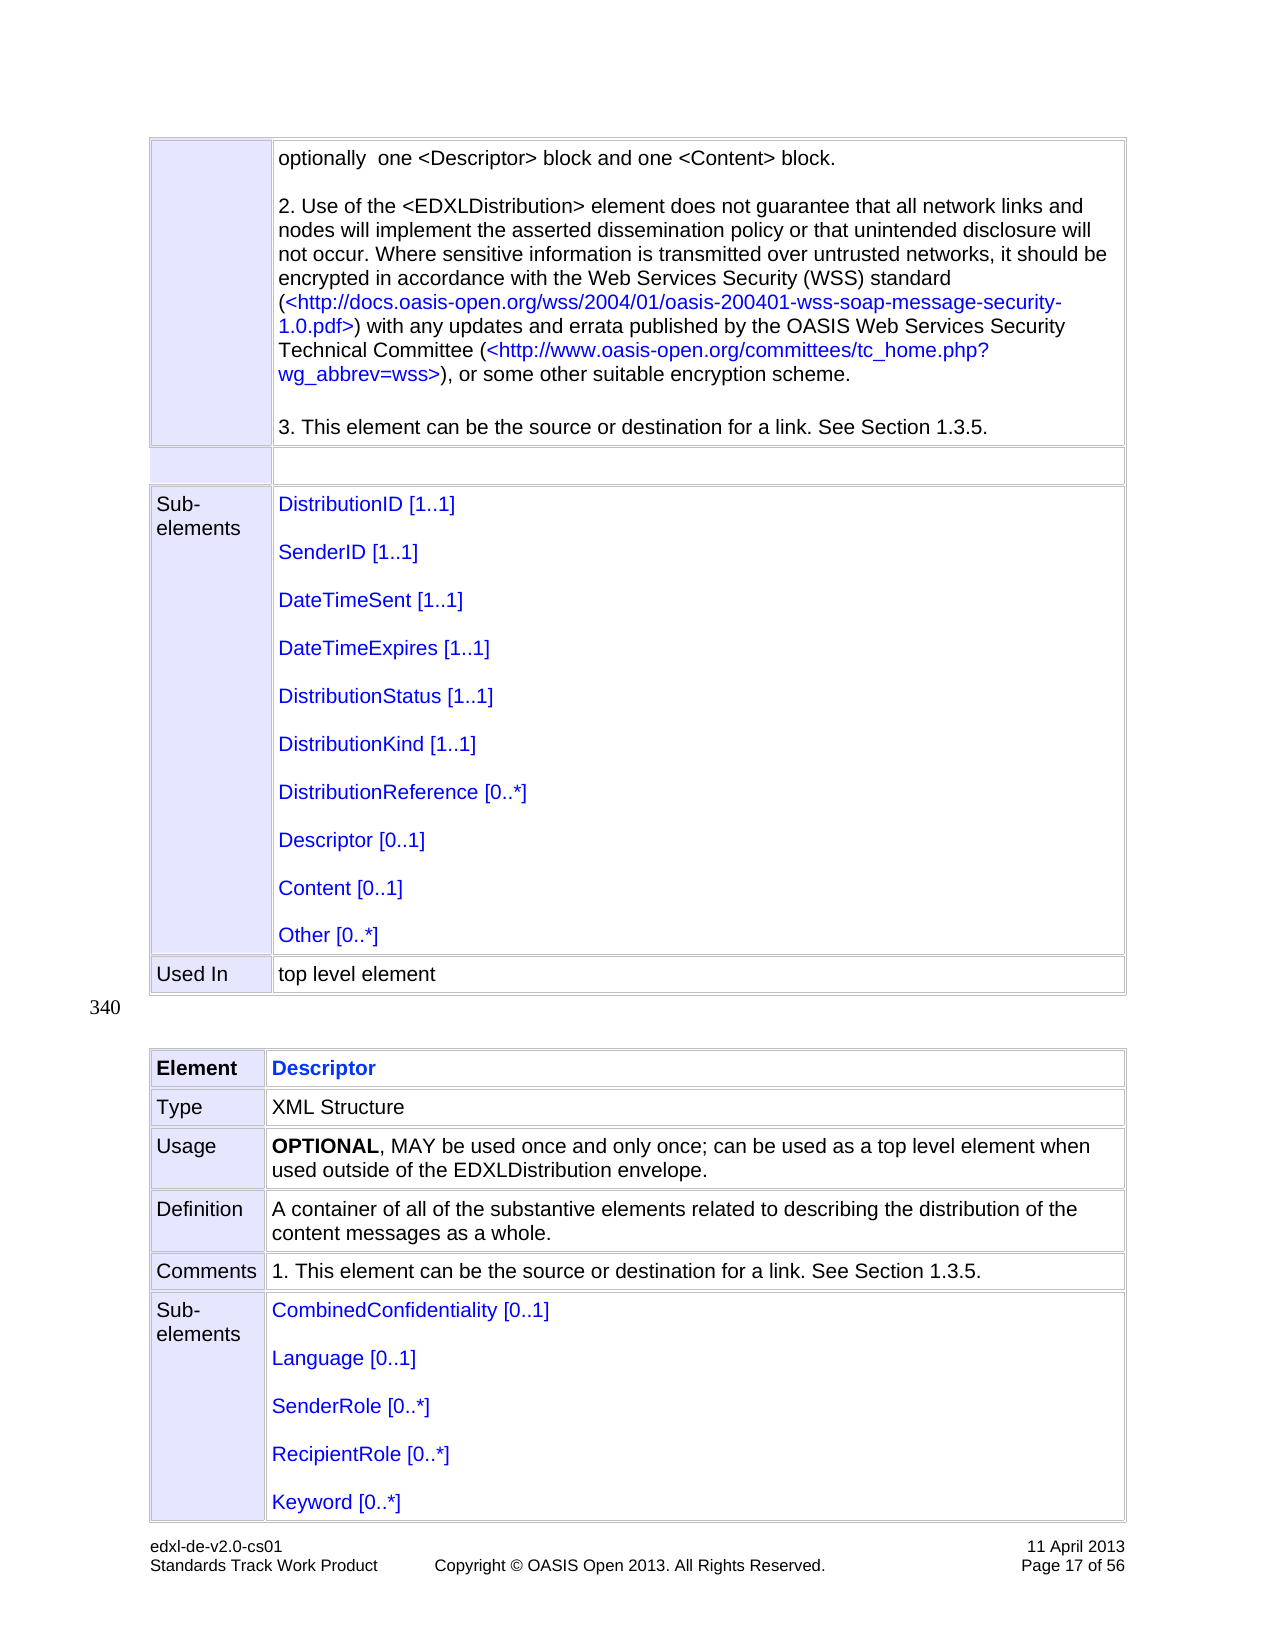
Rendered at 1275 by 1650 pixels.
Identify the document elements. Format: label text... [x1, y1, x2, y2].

table_cell OPTIONAL, MAY be used once and only once; can be used as a top level element when used outside of the EDXLDistribution envelope. [267, 1129, 1124, 1188]
table_cell 1. This element can be the source or destination for a link. See Section 1.3.5. [267, 1254, 1124, 1289]
table_cell Comments [152, 1254, 264, 1289]
table_cell XML Structure [267, 1090, 1124, 1125]
table_cell [152, 141, 271, 445]
table_cell CombinedConfidentiality [0..1] Language [0..1] SenderRole [0..*] RecipientRole [0..*] Keyword [0..*] [267, 1293, 1124, 1520]
table_header Descriptor [267, 1051, 1124, 1086]
table_cell optionally one <Descriptor> block and one <Content> block. 2. Use of the <EDXLDistribution> element does not guarantee that all network links and nodes will implement the asserted dissemination policy or that unintended disclosure will not occur. Where sensitive information is transmitted over untrusted networks, it should be encrypted in accordance with the Web Services Security (WSS) standard (<http://docs.oasis-open.org/wss/2004/01/oasis-200401-wss-soap-message-security-1.0.pdf>) with any updates and errata published by the OASIS Web Services Security Technical Committee (<http://www.oasis-open.org/committees/tc_home.php?wg_abbrev=wss>), or some other suitable encryption scheme. 3. This element can be the source or destination for a link. See Section 1.3.5. [274, 141, 1124, 445]
table_header Element [152, 1051, 264, 1086]
table_cell [150, 448, 271, 483]
table_cell Sub-elements [152, 487, 271, 953]
table_cell Sub-elements [152, 1293, 264, 1520]
table_cell Type [152, 1090, 264, 1125]
table_cell Definition [152, 1191, 264, 1251]
table_cell DistributionID [1..1] SenderID [1..1] DateTimeSent [1..1] DateTimeExpires [1..1] DistributionStatus [1..1] DistributionKind [1..1] DistributionReference [0..*] Descriptor [0..1] Content [0..1] Other [0..*] [274, 487, 1124, 953]
table_cell A container of all of the substantive elements related to describing the distribution of the content messages as a whole. [267, 1191, 1124, 1251]
table_cell Usage [152, 1129, 264, 1188]
table_cell top level element [274, 957, 1124, 992]
table_cell Used In [152, 957, 271, 992]
table_cell [274, 448, 1124, 483]
